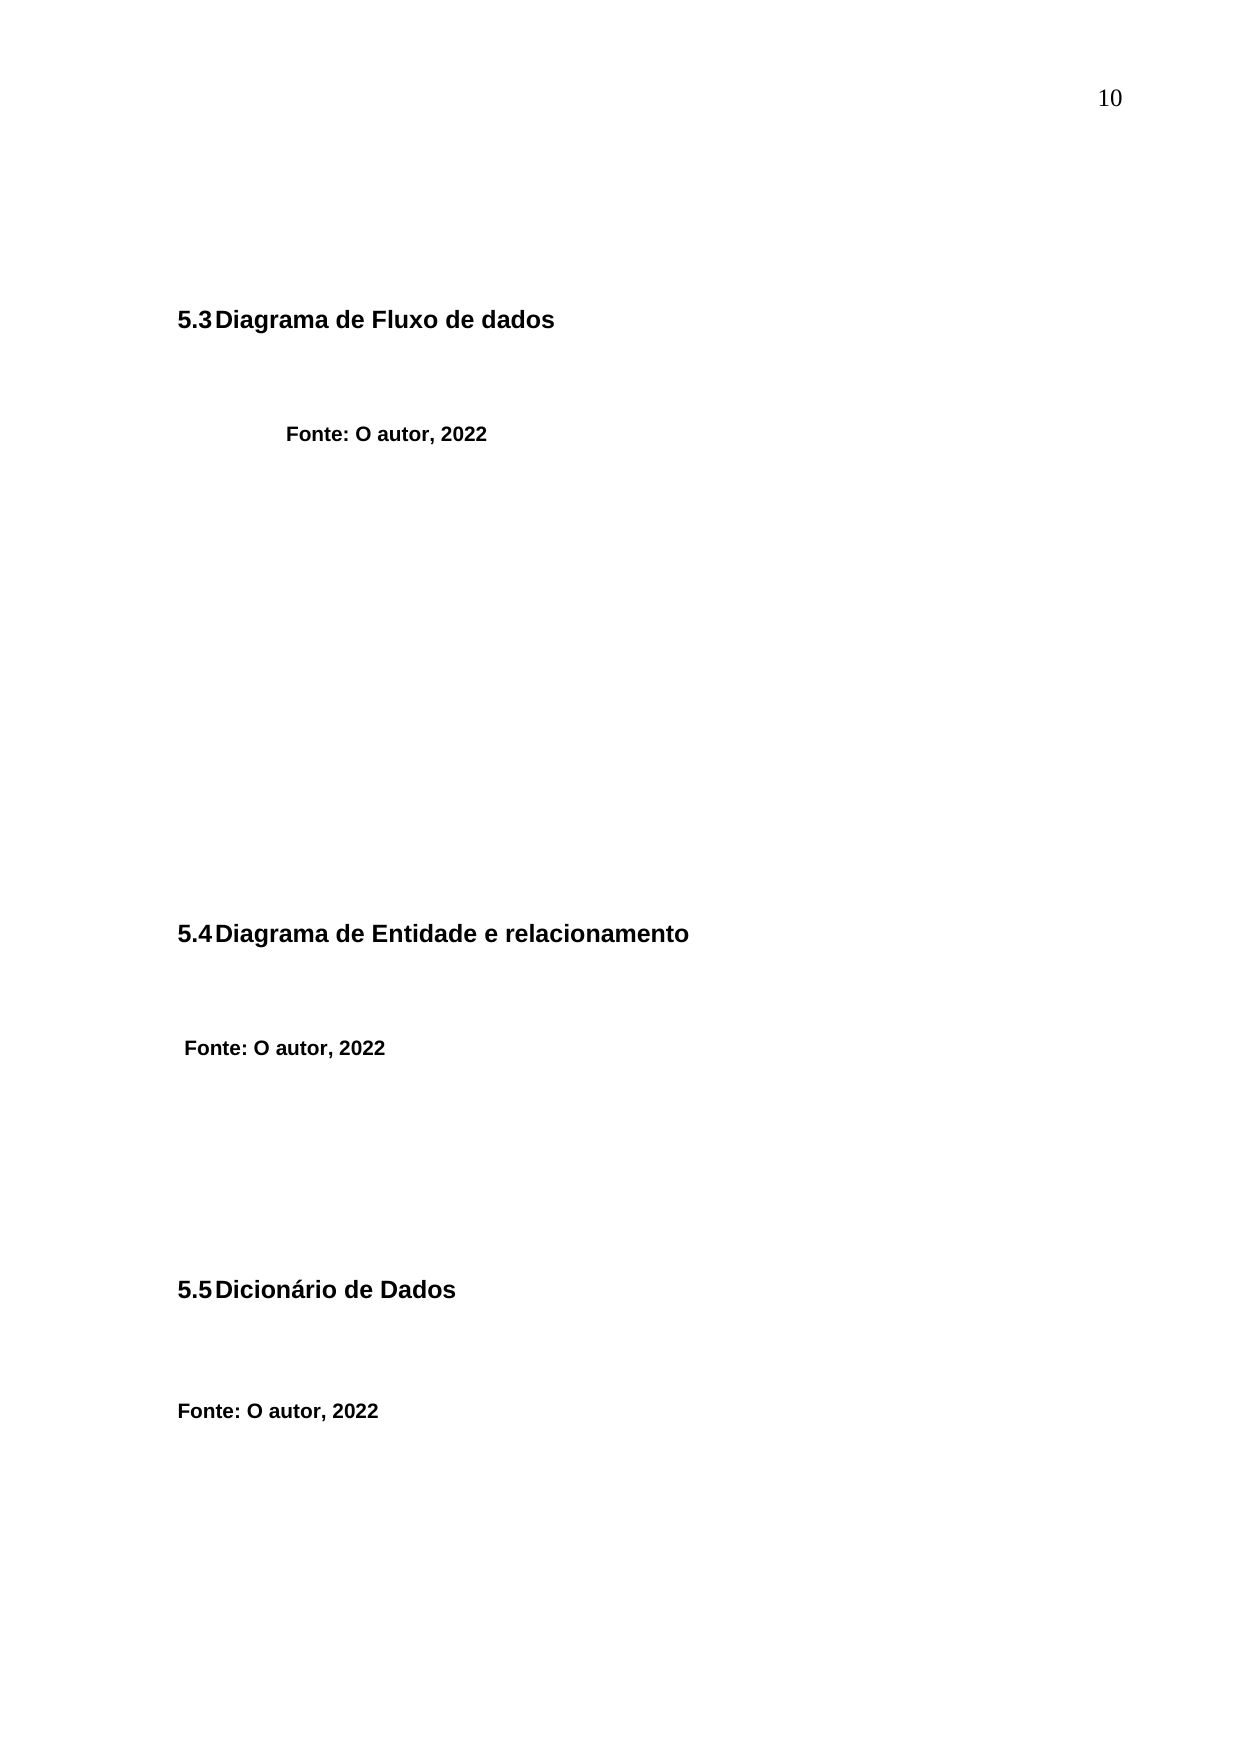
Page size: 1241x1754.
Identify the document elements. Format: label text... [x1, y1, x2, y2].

text Fonte: O autor, 2022 [177, 1032, 1122, 1061]
subtitle Diagrama de Entidade e relacionamento [177, 919, 1122, 948]
text Fonte: O autor, 2022 [177, 1398, 1122, 1422]
subtitle Dicionário de Dados [177, 1275, 1122, 1303]
text Fonte: O autor, 2022 [177, 418, 1122, 447]
subtitle Diagrama de Fluxo de dados [177, 305, 1122, 333]
